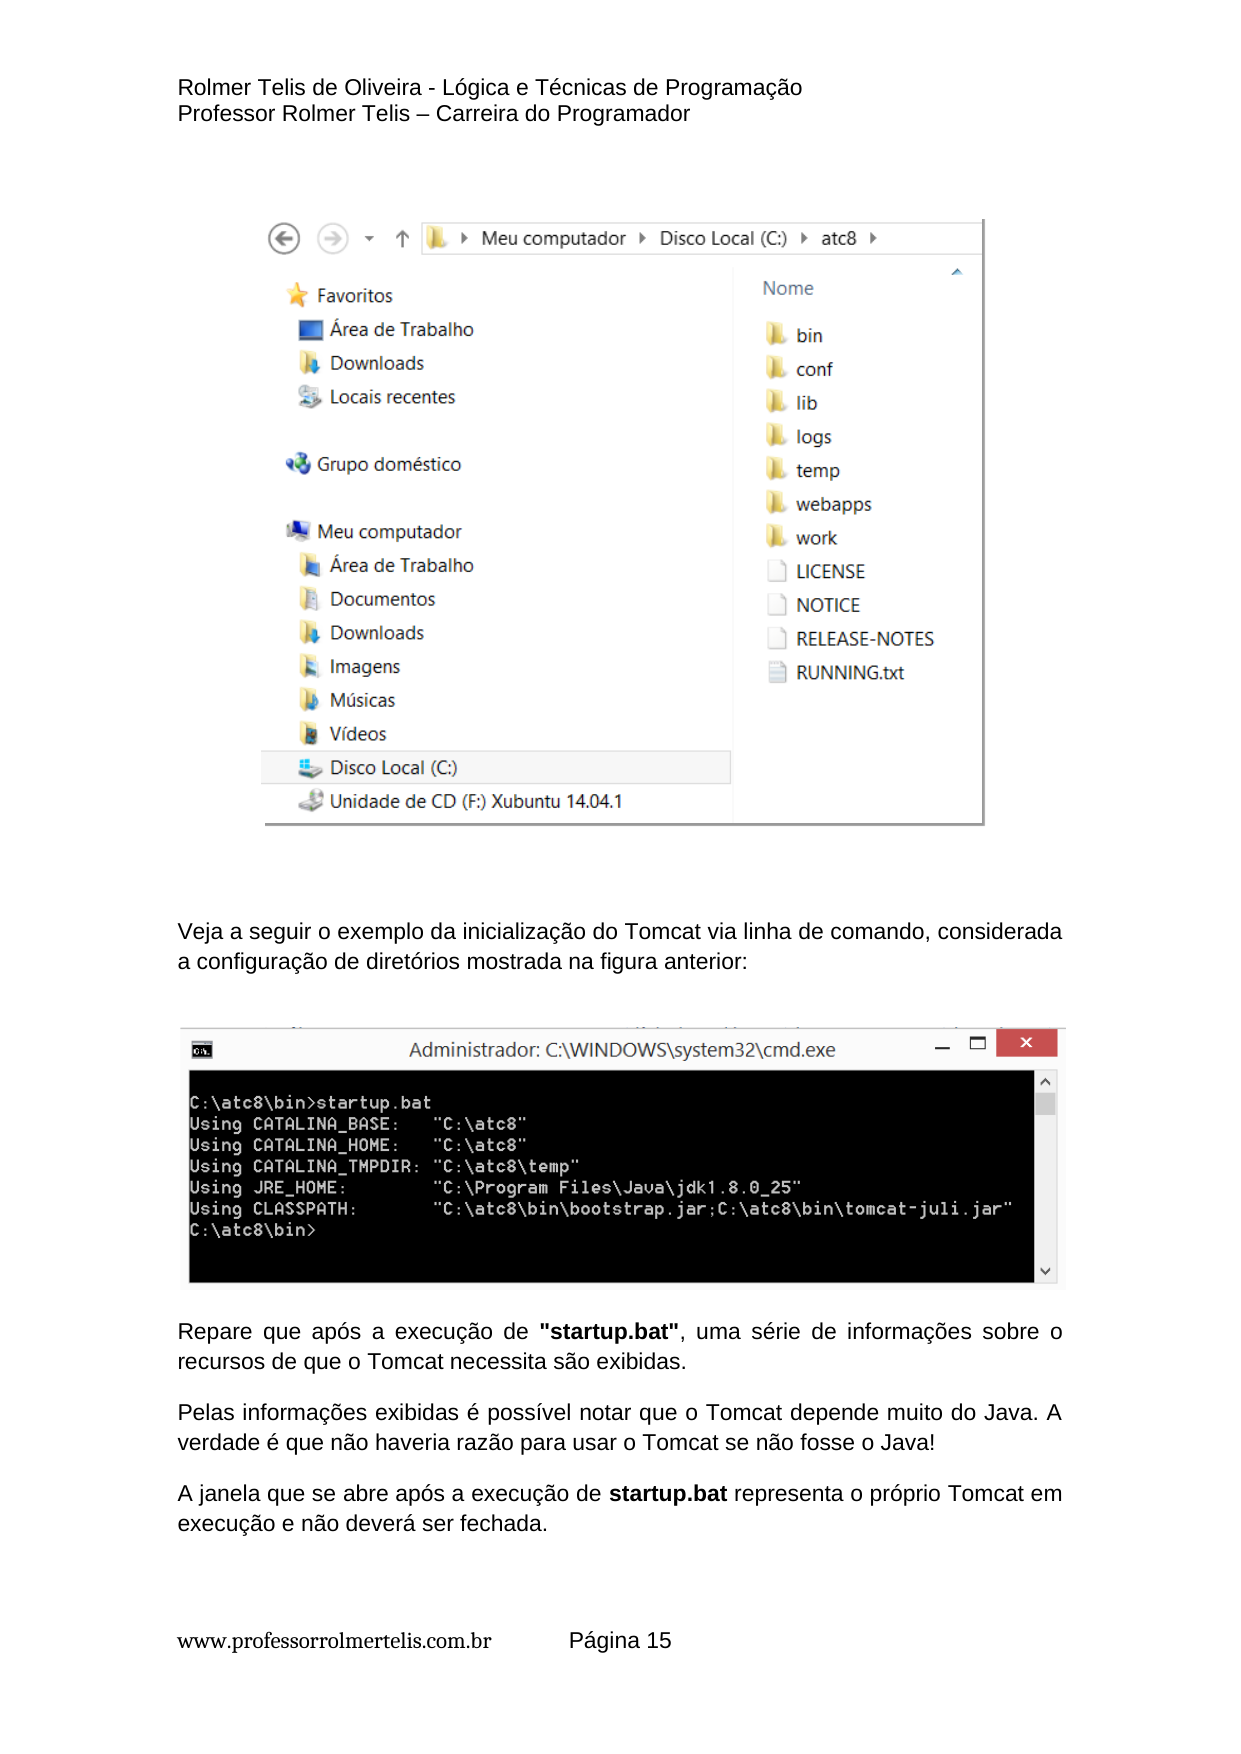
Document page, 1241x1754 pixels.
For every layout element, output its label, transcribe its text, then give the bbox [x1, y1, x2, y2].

text Repare que após a execução de "startup.bat", uma série de informações sobre o recursos de que o Tomcat necessita são exibidas. [177, 1050, 1063, 1374]
picture [180, 1027, 1066, 1290]
picture [261, 215, 982, 823]
text A janela que se abre após a execução de startup.bat representa o próprio Tomcat em execução e não deverá ser fechada. [177, 1480, 1063, 1537]
text Pelas informações exibidas é possível notar que o Tomcat depende muito do Java. A verdade é que não haveria razão para usar o Tomcat se não fosse o Java! [177, 1399, 1063, 1456]
text Veja a seguir o exemplo da inicialização do Tomcat via linha de comando, considerada a configuração de diretórios mostrada na figura anterior: [177, 918, 1063, 974]
